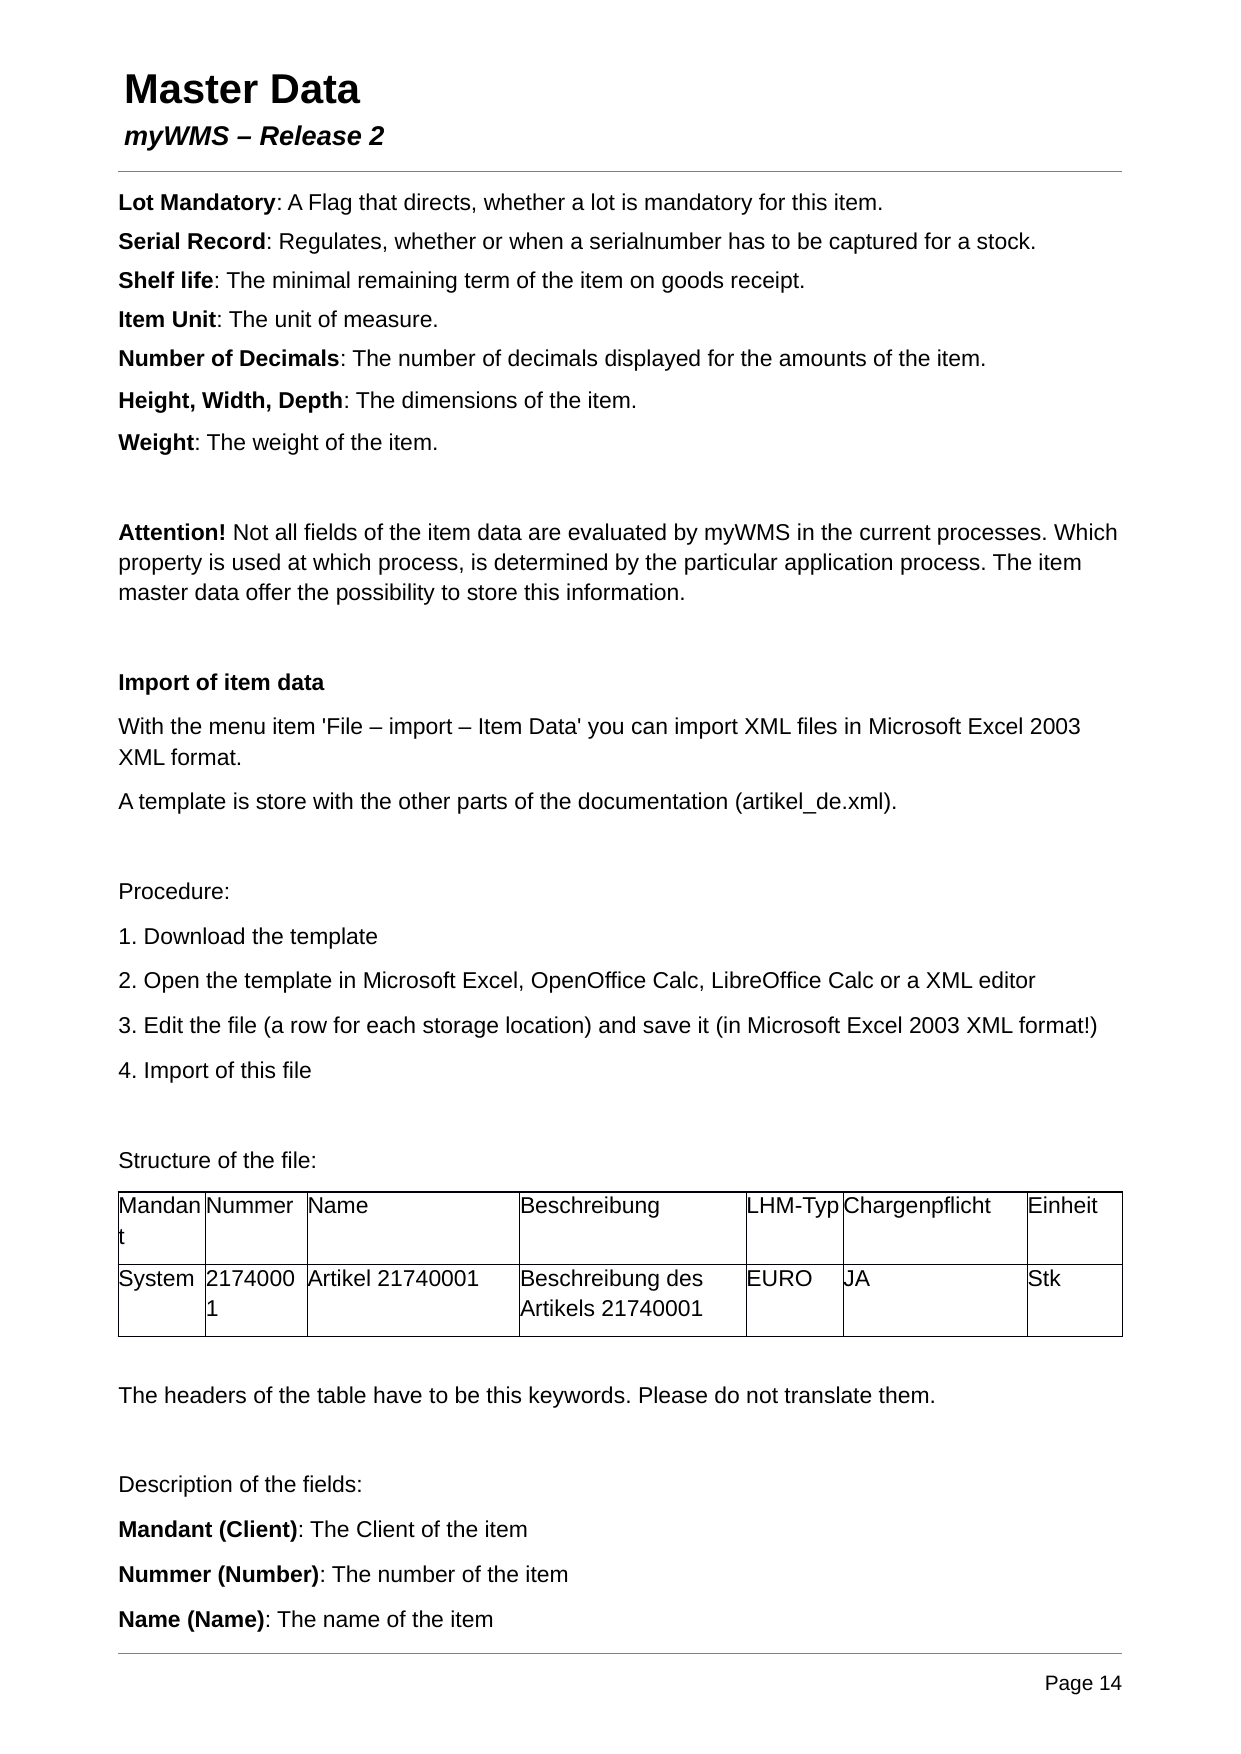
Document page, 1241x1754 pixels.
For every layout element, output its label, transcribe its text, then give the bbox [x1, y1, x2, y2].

table_cell JA [844, 1265, 1027, 1336]
text Item Unit: The unit of measure. [118, 306, 1122, 332]
table_header Mandant [119, 1193, 205, 1263]
table_header Chargenpflicht [844, 1193, 1027, 1263]
table_cell 21740001 [206, 1265, 307, 1336]
text 1. Download the template [118, 923, 1122, 949]
text The headers of the table have to be this keywords. Please do not translate them. [118, 1382, 1122, 1408]
text 2. Open the template in Microsoft Excel, OpenOffice Calc, LibreOffice Calc or a XML editor [118, 967, 1122, 994]
table_cell System [119, 1265, 205, 1336]
text Description of the fields: [118, 1471, 1122, 1497]
text Height, Width, Depth: The dimensions of the item. [118, 387, 1122, 413]
table_cell Stk [1028, 1265, 1122, 1336]
text Weight: The weight of the item. [118, 429, 1122, 455]
text Shelf life: The minimal remaining term of the item on goods receipt. [118, 267, 1122, 293]
text With the menu item 'File – import – Item Data' you can import XML files in Microsoft Excel 2003 XML format. [118, 713, 1122, 770]
text Number of Decimals: The number of decimals displayed for the amounts of the item. [118, 345, 1122, 371]
text Mandant (Client): The Client of the item [118, 1516, 1122, 1542]
text Import of item data [118, 668, 1122, 695]
text 3. Edit the file (a row for each storage location) and save it (in Microsoft Excel 2003 XML format!) [118, 1012, 1122, 1038]
table_header Nummer [206, 1193, 307, 1263]
text Structure of the file: [118, 1147, 1122, 1173]
table_header LHM-Typ [747, 1193, 843, 1263]
text Procedure: [118, 878, 1122, 904]
text A template is store with the other parts of the documentation (artikel_de.xml). [118, 788, 1122, 814]
table_cell Beschreibung des Artikels 21740001 [520, 1265, 746, 1336]
table_header Name [308, 1193, 519, 1263]
text Nummer (Number): The number of the item [118, 1561, 1122, 1587]
table_cell Artikel 21740001 [308, 1265, 519, 1336]
text Name (Name): The name of the item [118, 1606, 1122, 1632]
table_header Beschreibung [520, 1193, 746, 1263]
text Serial Record: Regulates, whether or when a serialnumber has to be captured for a stock. [118, 228, 1122, 254]
table_header Einheit [1028, 1193, 1122, 1263]
text Lot Mandatory: A Flag that directs, whether a lot is mandatory for this item. [118, 189, 1122, 216]
text Attention! Not all fields of the item data are evaluated by myWMS in the current processes. Which property is used at which process, is determined by the particular application process. The item master data offer the possibility to store this information. [118, 518, 1122, 605]
text 4. Import of this file [118, 1057, 1122, 1083]
table_cell EURO [747, 1265, 843, 1336]
